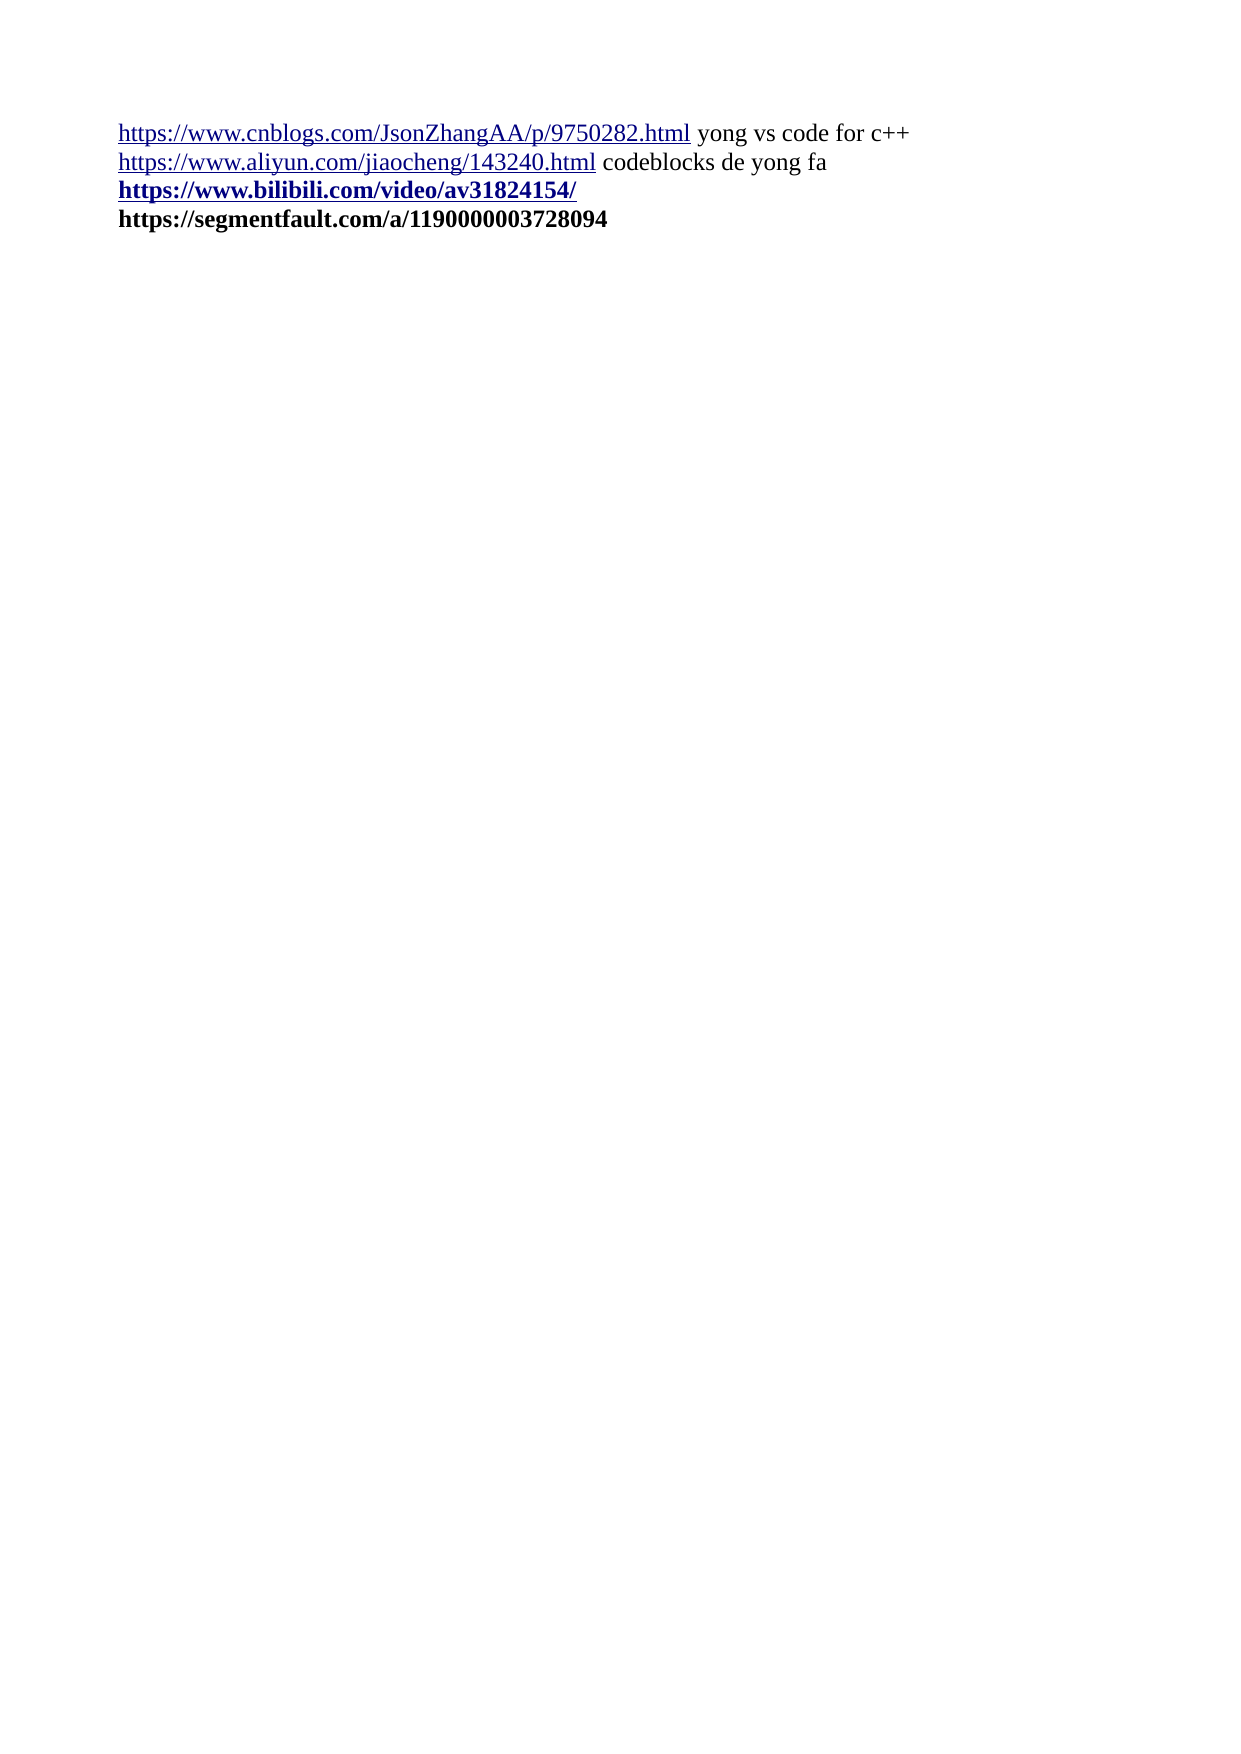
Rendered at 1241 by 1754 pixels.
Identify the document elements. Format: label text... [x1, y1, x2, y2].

text https://segmentfault.com/a/1190000003728094 [118, 204, 1122, 233]
text https://www.bilibili.com/video/av31824154/ [118, 176, 1122, 204]
text https://www.aliyun.com/jiaocheng/143240.html codeblocks de yong fa [118, 147, 1122, 176]
text https://www.cnblogs.com/JsonZhangAA/p/9750282.html yong vs code for c++ [118, 118, 1122, 147]
